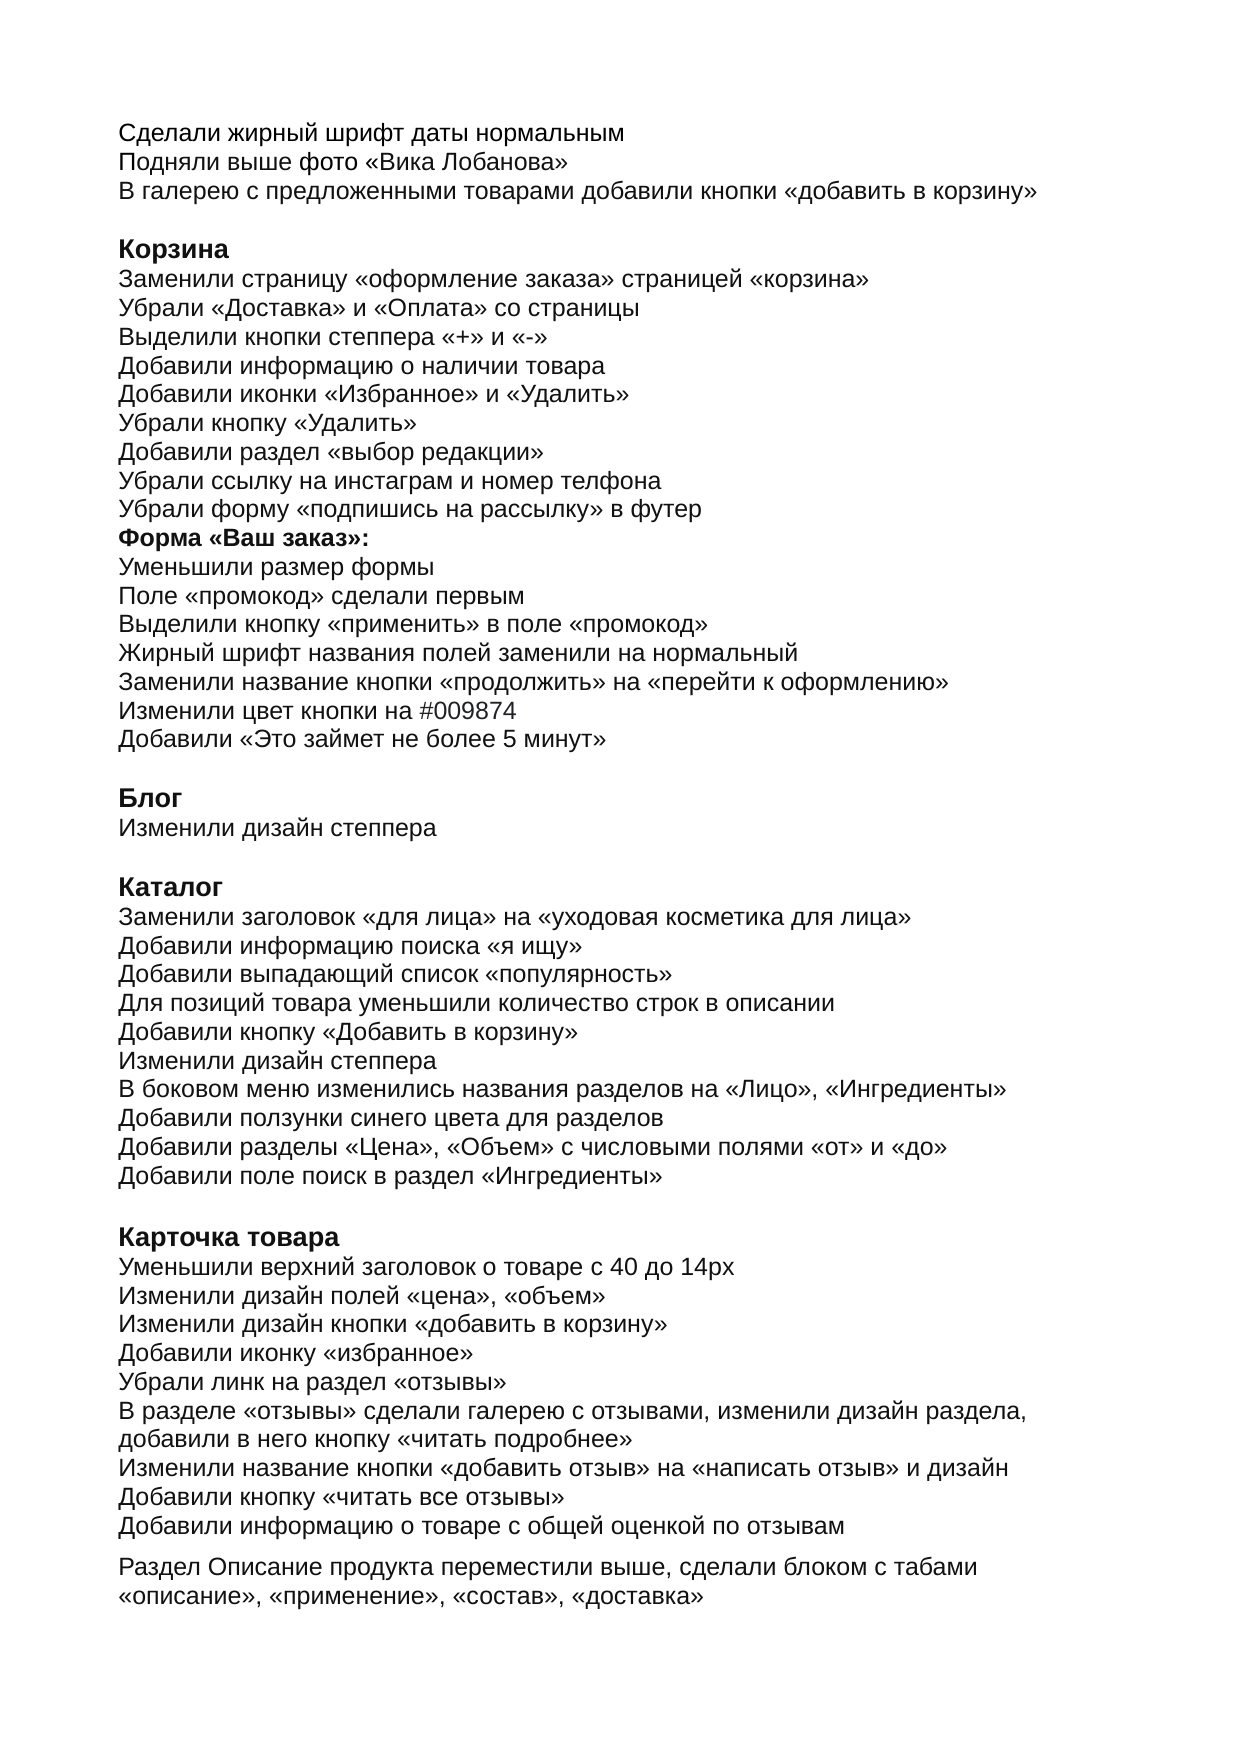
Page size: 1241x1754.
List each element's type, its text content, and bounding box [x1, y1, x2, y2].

text Раздел Описание продукта переместили выше, сделали блоком с табами «описание», «применение», «состав», «доставка» [118, 1552, 1122, 1609]
text Сделали жирный шрифт даты нормальным Подняли выше фото «Вика Лобанова» В галерею с предложенными товарами добавили кнопки «добавить в корзину» Корзина Заменили страницу «оформление заказа» страницей «корзина» Убрали «Доставка» и «Оплата» со страницы Выделили кнопки степпера «+» и «-» Добавили информацию о наличии товара Добавили иконки «Избранное» и «Удалить» Убрали кнопку «Удалить» Добавили раздел «выбор редакции» Убрали ссылку на инстаграм и номер телфона Убрали форму «подпишись на рассылку» в футер Форма «Ваш заказ»: Уменьшили размер формы Поле «промокод» сделали первым Выделили кнопку «применить» в поле «промокод» Жирный шрифт названия полей заменили на нормальный Заменили название кнопки «продолжить» на «перейти к оформлению» Изменили цвет кнопки на #009874 Добавили «Это займет не более 5 минут» Блог Изменили дизайн степпера Каталог Заменили заголовок «для лица» на «уходовая косметика для лица» Добавили информацию поиска «я ищу» Добавили выпадающий список «популярность» Для позиций товара уменьшили количество строк в описании Добавили кнопку «Добавить в корзину» Изменили дизайн степпера В боковом меню изменились названия разделов на «Лицо», «Ингредиенты» Добавили ползунки синего цвета для разделов Добавили разделы «Цена», «Объем» с числовыми полями «от» и «до» Добавили поле поиск в раздел «Ингредиенты» Карточка товара Уменьшили верхний заголовок о товаре c 40 до 14px Изменили дизайн полей «цена», «объем» Изменили дизайн кнопки «добавить в корзину» Добавили иконку «избранное» Убрали линк на раздел «отзывы» В разделе «отзывы» сделали галерею с отзывами, изменили дизайн раздела, добавили в него кнопку «читать подробнее» Изменили название кнопки «добавить отзыв» на «написать отзыв» и дизайн Добавили кнопку «читать все отзывы» Добавили информацию о товаре с общей оценкой по отзывам [118, 118, 1122, 1539]
